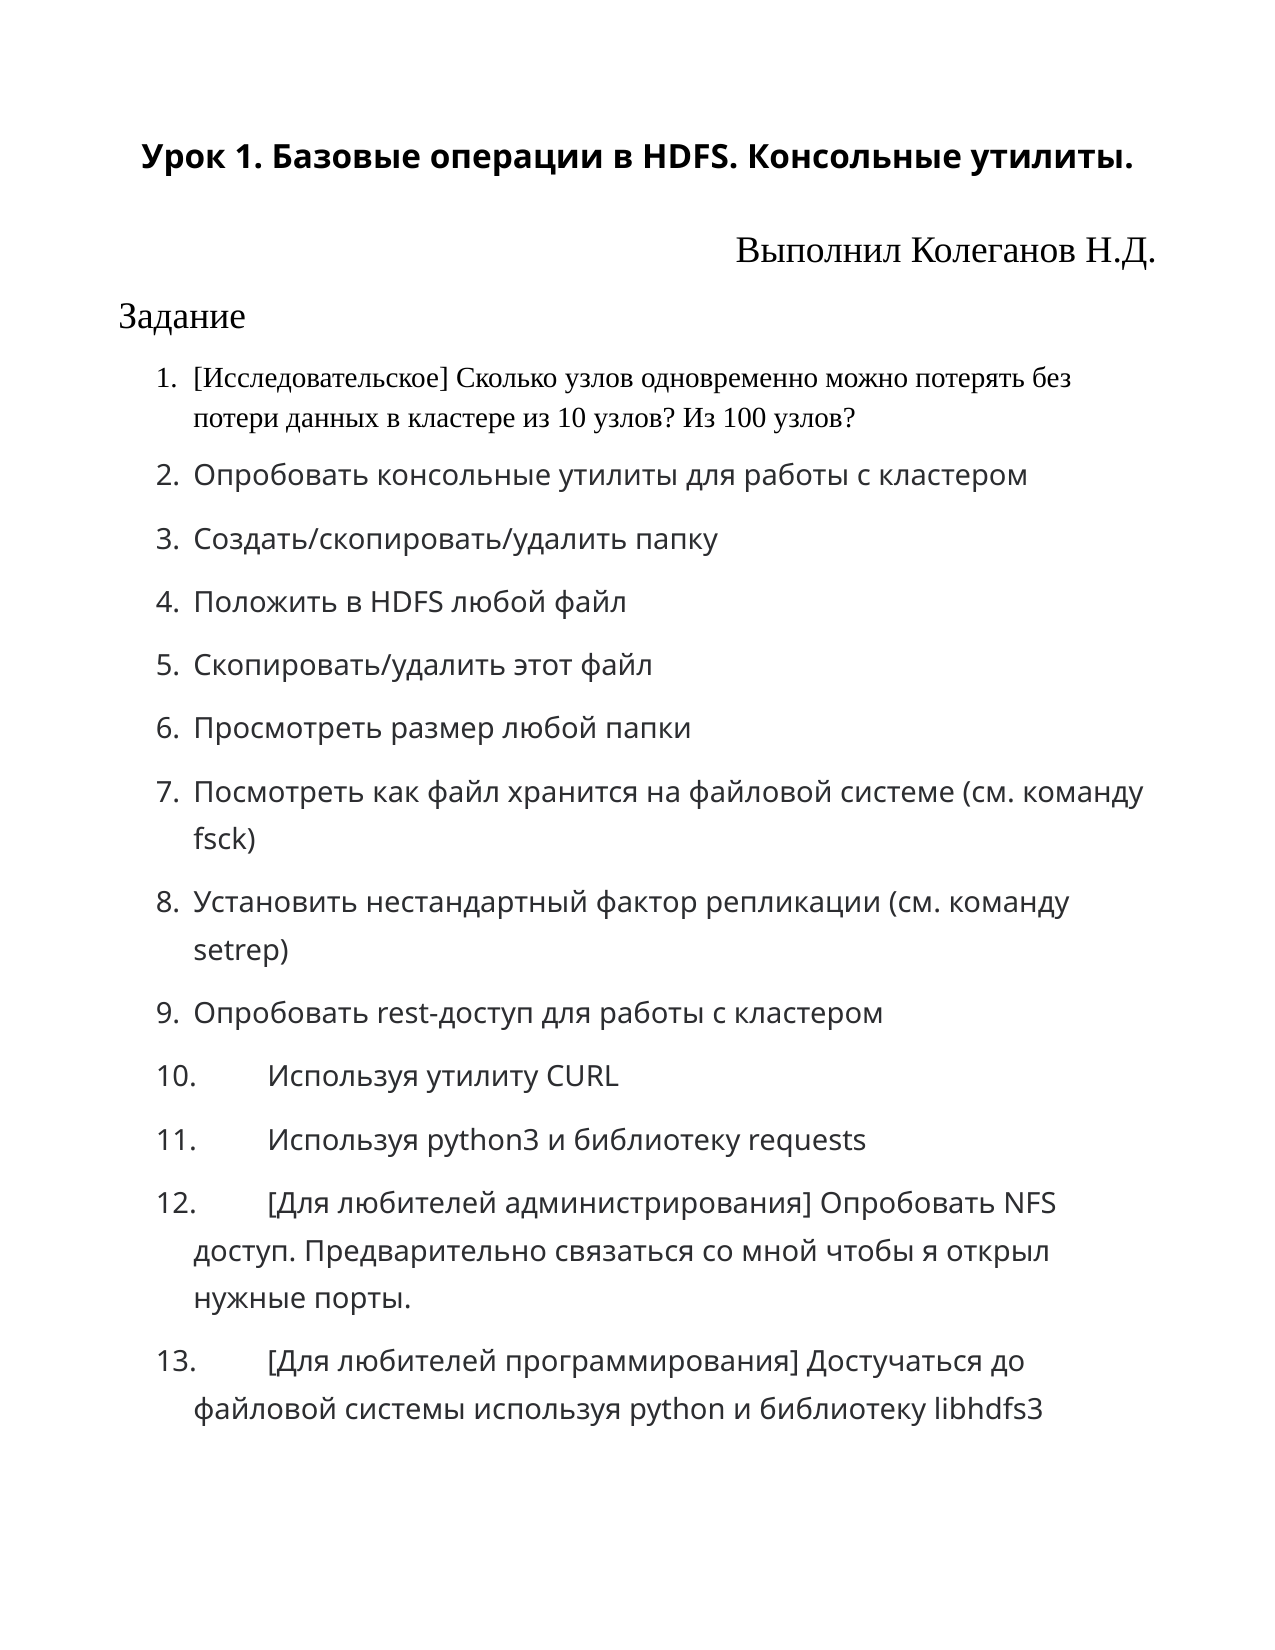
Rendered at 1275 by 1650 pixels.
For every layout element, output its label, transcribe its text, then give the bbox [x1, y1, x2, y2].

list Используя утилиту CURL [156, 1056, 1157, 1095]
list Просмотреть размер любой папки [156, 708, 1157, 747]
list Опробовать rest-доступ для работы с кластером [156, 992, 1157, 1032]
text Выполнил Колеганов Н.Д. [118, 227, 1157, 270]
list Посмотреть как файл хранится на файловой системе (см. команду fsck) [156, 771, 1157, 858]
list Установить нестандартный фактор репликации (см. команду setrep) [156, 882, 1157, 969]
list [Для любителей программирования] Достучаться до файловой системы используя python и библиотеку libhdfs3 [156, 1341, 1157, 1428]
list [Для любителей администрирования] Опробовать NFS доступ. Предварительно связаться со мной чтобы я открыл нужные порты. [156, 1182, 1157, 1317]
list Скопировать/удалить этот файл [156, 644, 1157, 684]
text Задание [118, 293, 1157, 337]
list Опробовать консольные утилиты для работы с кластером [156, 455, 1157, 494]
list [Исследовательское] Сколько узлов одновременно можно потерять без потери данных в кластере из 10 узлов? Из 100 узлов? [156, 360, 1157, 433]
subtitle Урок 1. Базовые операции в HDFS. Консольные утилиты. [118, 133, 1157, 178]
list Положить в HDFS любой файл [156, 581, 1157, 621]
list Используя python3 и библиотеку requests [156, 1119, 1157, 1159]
list Создать/скопировать/удалить папку [156, 518, 1157, 558]
